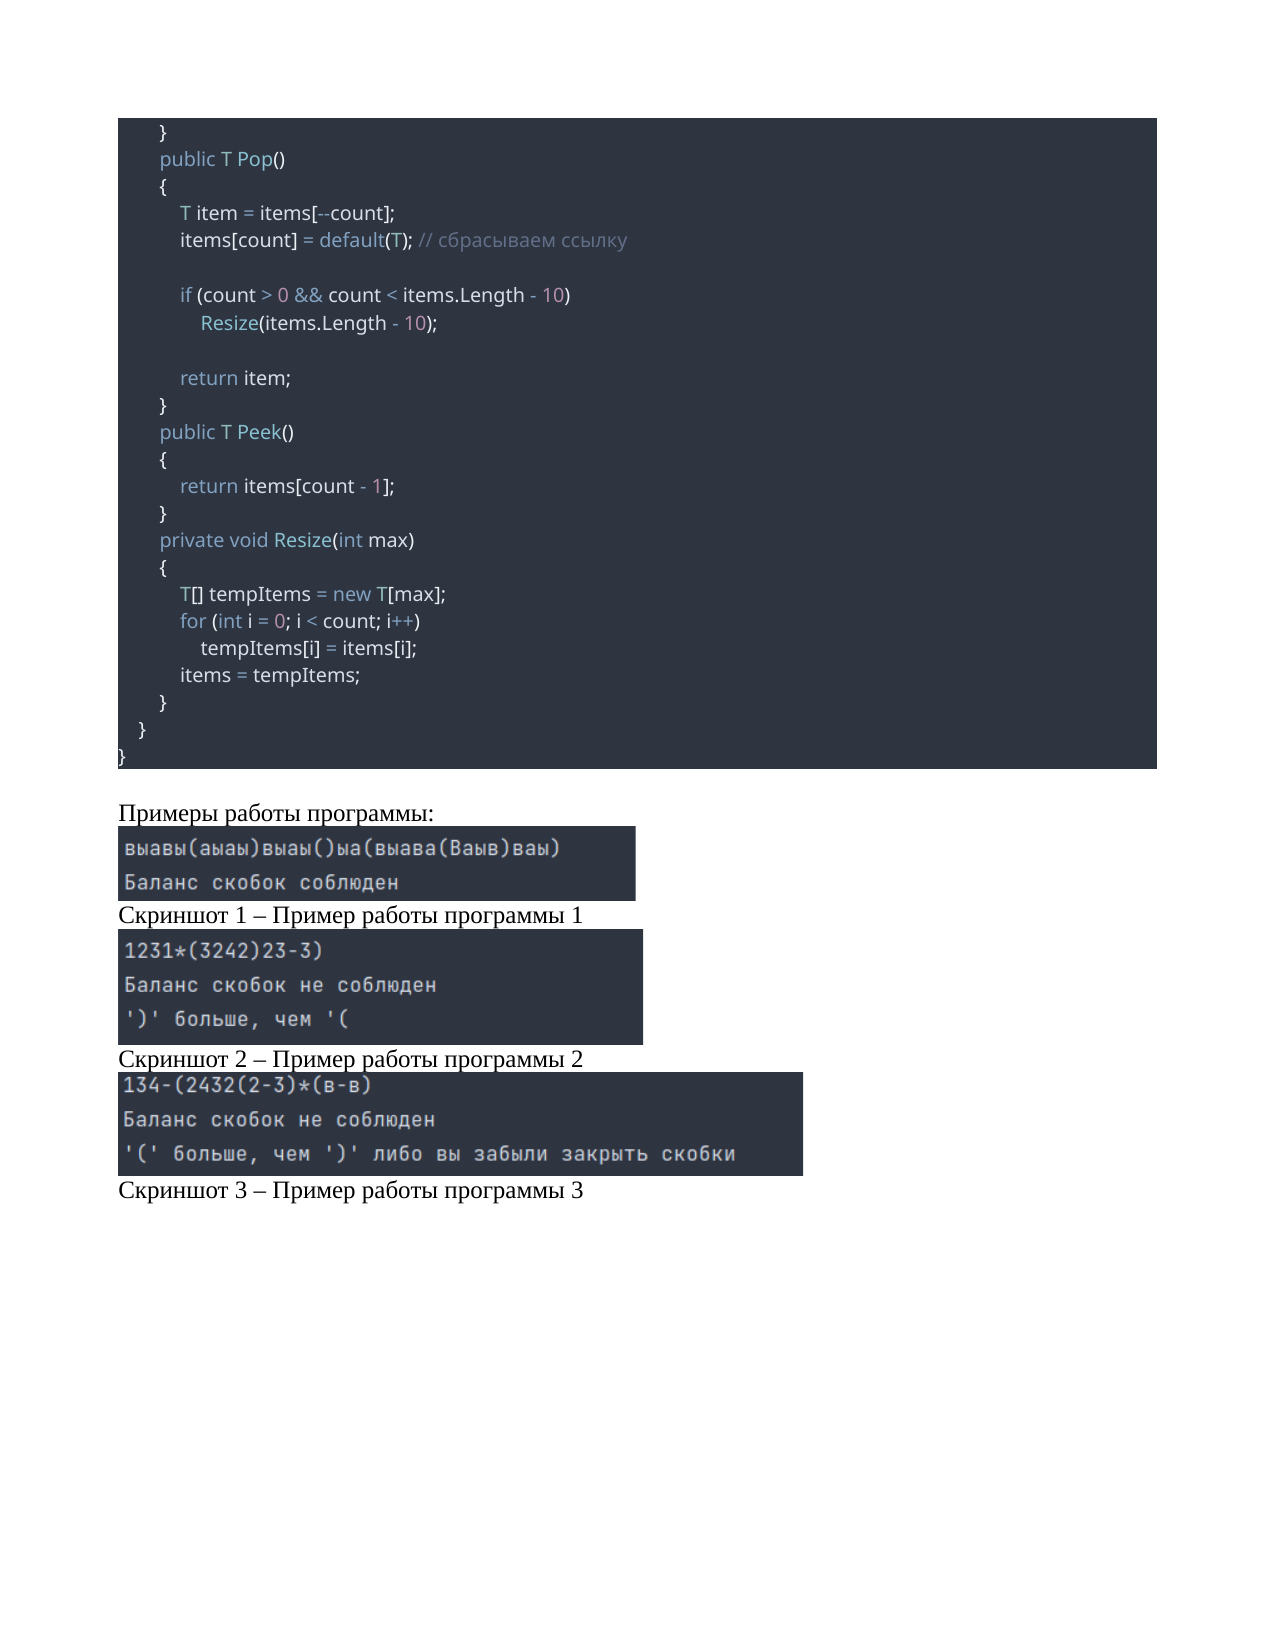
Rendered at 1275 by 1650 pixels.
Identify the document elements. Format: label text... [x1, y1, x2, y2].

text Скриншот 1 – Пример работы программы 1 [118, 900, 1157, 929]
picture [118, 826, 636, 901]
text Примеры работы программы: [118, 798, 1157, 827]
picture [118, 1072, 804, 1176]
picture [118, 929, 644, 1045]
text Скриншот 2 – Пример работы программы 2 [118, 1044, 1157, 1073]
text Скриншот 3 – Пример работы программы 3 [118, 1175, 1157, 1204]
text } public T Pop() { T item = items[--count]; items[count] = default(T); // сбрасываем ссылку if (count > 0 && count < items.Length - 10) Resize(items.Length - 10); return item; } public T Peek() { return items[count - 1]; } private void Resize(int max) { T[] tempItems = new T[max]; for (int i = 0; i < count; i++) tempItems[i] = items[i]; items = tempItems; } } } [118, 118, 1157, 769]
